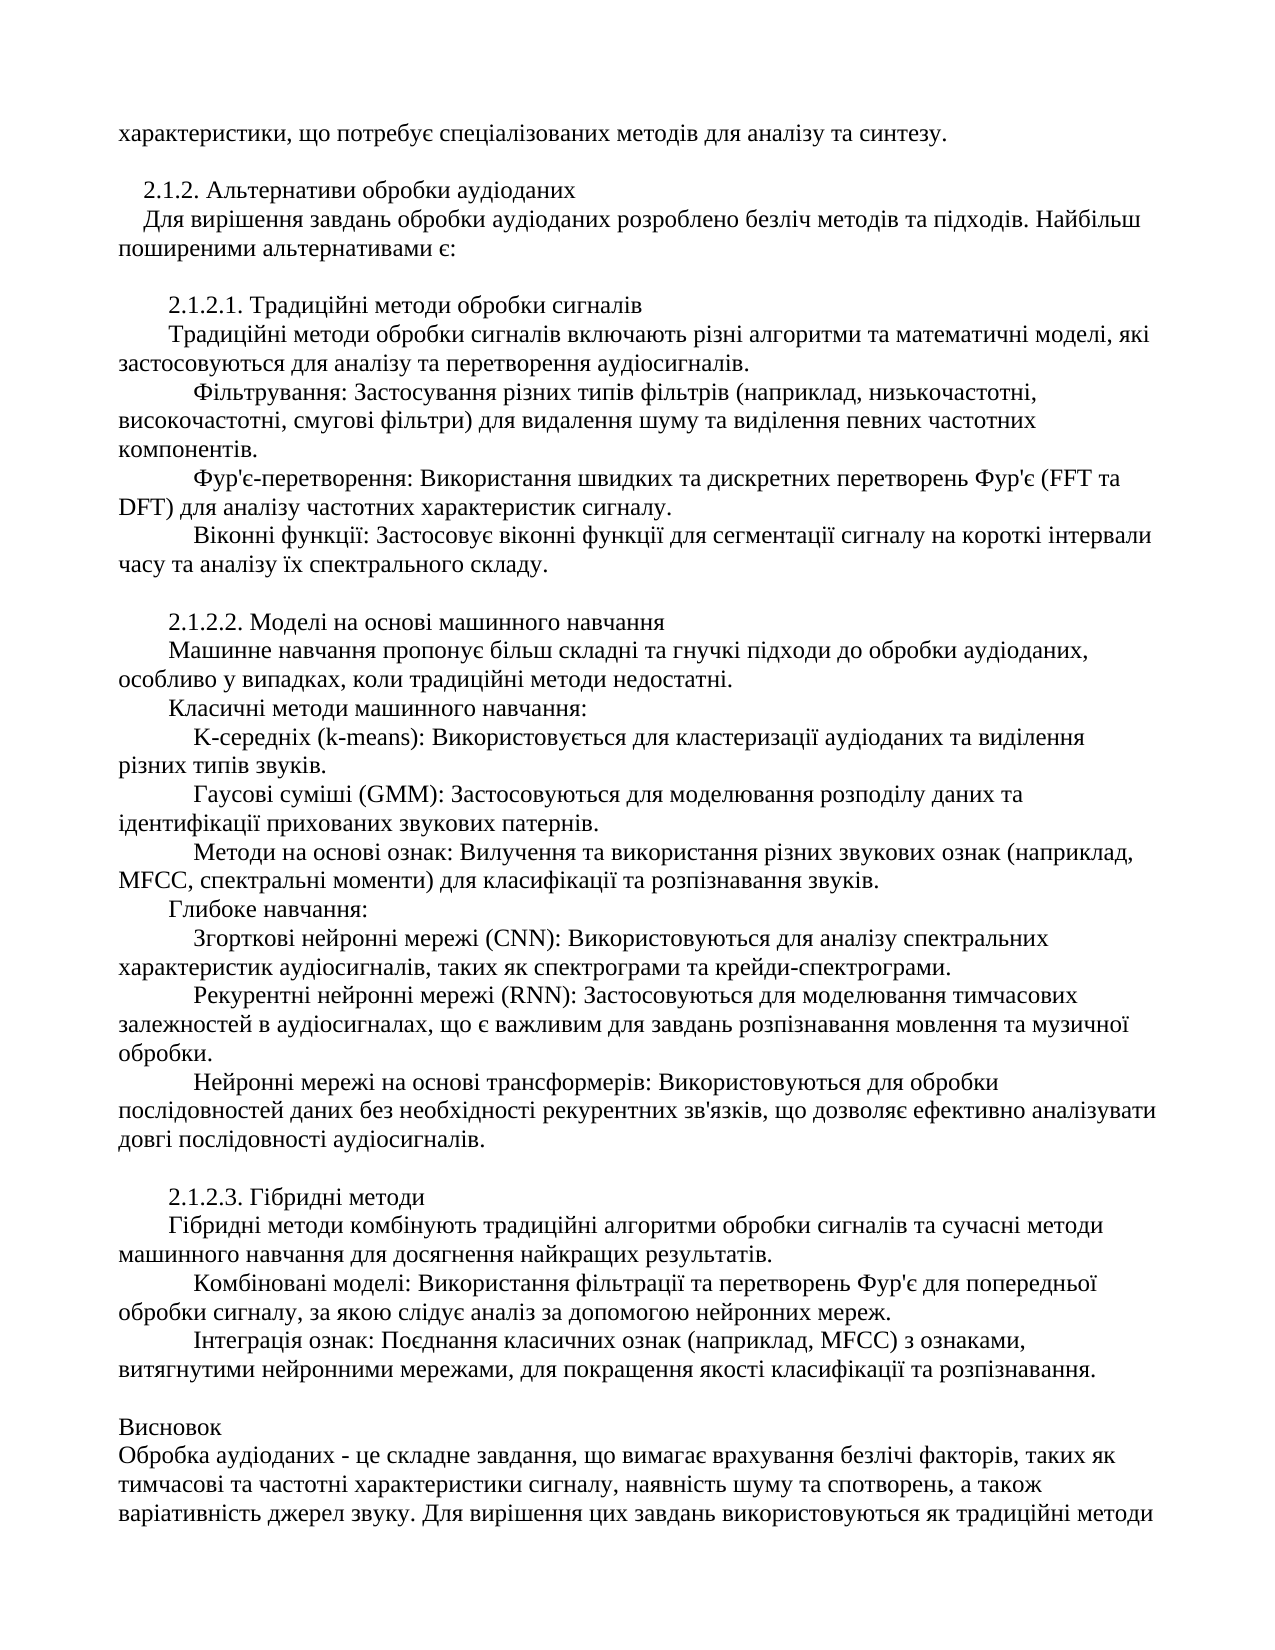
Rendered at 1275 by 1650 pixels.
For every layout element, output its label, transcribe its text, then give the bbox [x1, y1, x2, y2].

text Гаусові суміші (GMM): Застосовуються для моделювання розподілу даних та ідентифікації прихованих звукових патернів. [118, 779, 1157, 837]
text Машинне навчання пропонує більш складні та гнучкі підходи до обробки аудіоданих, особливо у випадках, коли традиційні методи недостатні. [118, 636, 1157, 693]
text Нейронні мережі на основі трансформерів: Використовуються для обробки послідовностей даних без необхідності рекурентних зв'язків, що дозволяє ефективно аналізувати довгі послідовності аудіосигналів. [118, 1067, 1157, 1153]
text Методи на основі ознак: Вилучення та використання різних звукових ознак (наприклад, MFCC, спектральні моменти) для класифікації та розпізнавання звуків. [118, 837, 1157, 894]
text Для вирішення завдань обробки аудіоданих розроблено безліч методів та підходів. Найбільш поширеними альтернативами є: [118, 204, 1157, 262]
text Фільтрування: Застосування різних типів фільтрів (наприклад, низькочастотні, високочастотні, смугові фільтри) для видалення шуму та виділення певних частотних компонентів. [118, 377, 1157, 463]
text 2.1.2. Альтернативи обробки аудіоданих [118, 176, 1157, 204]
text Віконні функції: Застосовує віконні функції для сегментації сигналу на короткі інтервали часу та аналізу їх спектрального складу. [118, 521, 1157, 578]
text 2.1.2.3. Гібридні методи [118, 1182, 1157, 1211]
text Традиційні методи обробки сигналів включають різні алгоритми та математичні моделі, які застосовуються для аналізу та перетворення аудіосигналів. [118, 319, 1157, 377]
text Інтеграція ознак: Поєднання класичних ознак (наприклад, MFCC) з ознаками, витягнутими нейронними мережами, для покращення якості класифікації та розпізнавання. [118, 1326, 1157, 1383]
text Обробка аудіоданих - це складне завдання, що вимагає врахування безлічі факторів, таких як тимчасові та частотні характеристики сигналу, наявність шуму та спотворень, а також варіативність джерел звуку. Для вирішення цих завдань використовуються як традиційні методи [118, 1441, 1157, 1527]
text Згорткові нейронні мережі (CNN): Використовуються для аналізу спектральних характеристик аудіосигналів, таких як спектрограми та крейди-спектрограми. [118, 923, 1157, 981]
text K-середніх (k-means): Використовується для кластеризації аудіоданих та виділення різних типів звуків. [118, 722, 1157, 779]
text Гібридні методи комбінують традиційні алгоритми обробки сигналів та сучасні методи машинного навчання для досягнення найкращих результатів. [118, 1211, 1157, 1268]
text 2.1.2.2. Моделі на основі машинного навчання [118, 607, 1157, 636]
text Фур'є-перетворення: Використання швидких та дискретних перетворень Фур'є (FFT та DFT) для аналізу частотних характеристик сигналу. [118, 463, 1157, 521]
text Рекурентні нейронні мережі (RNN): Застосовуються для моделювання тимчасових залежностей в аудіосигналах, що є важливим для завдань розпізнавання мовлення та музичної обробки. [118, 981, 1157, 1067]
text Висновок [118, 1412, 1157, 1441]
text 2.1.2.1. Традиційні методи обробки сигналів [118, 291, 1157, 319]
text характеристики, що потребує спеціалізованих методів для аналізу та синтезу. [118, 118, 1157, 147]
text Глибоке навчання: [118, 894, 1157, 923]
text Класичні методи машинного навчання: [118, 693, 1157, 722]
text Комбіновані моделі: Використання фільтрації та перетворень Фур'є для попередньої обробки сигналу, за якою слідує аналіз за допомогою нейронних мереж. [118, 1268, 1157, 1326]
